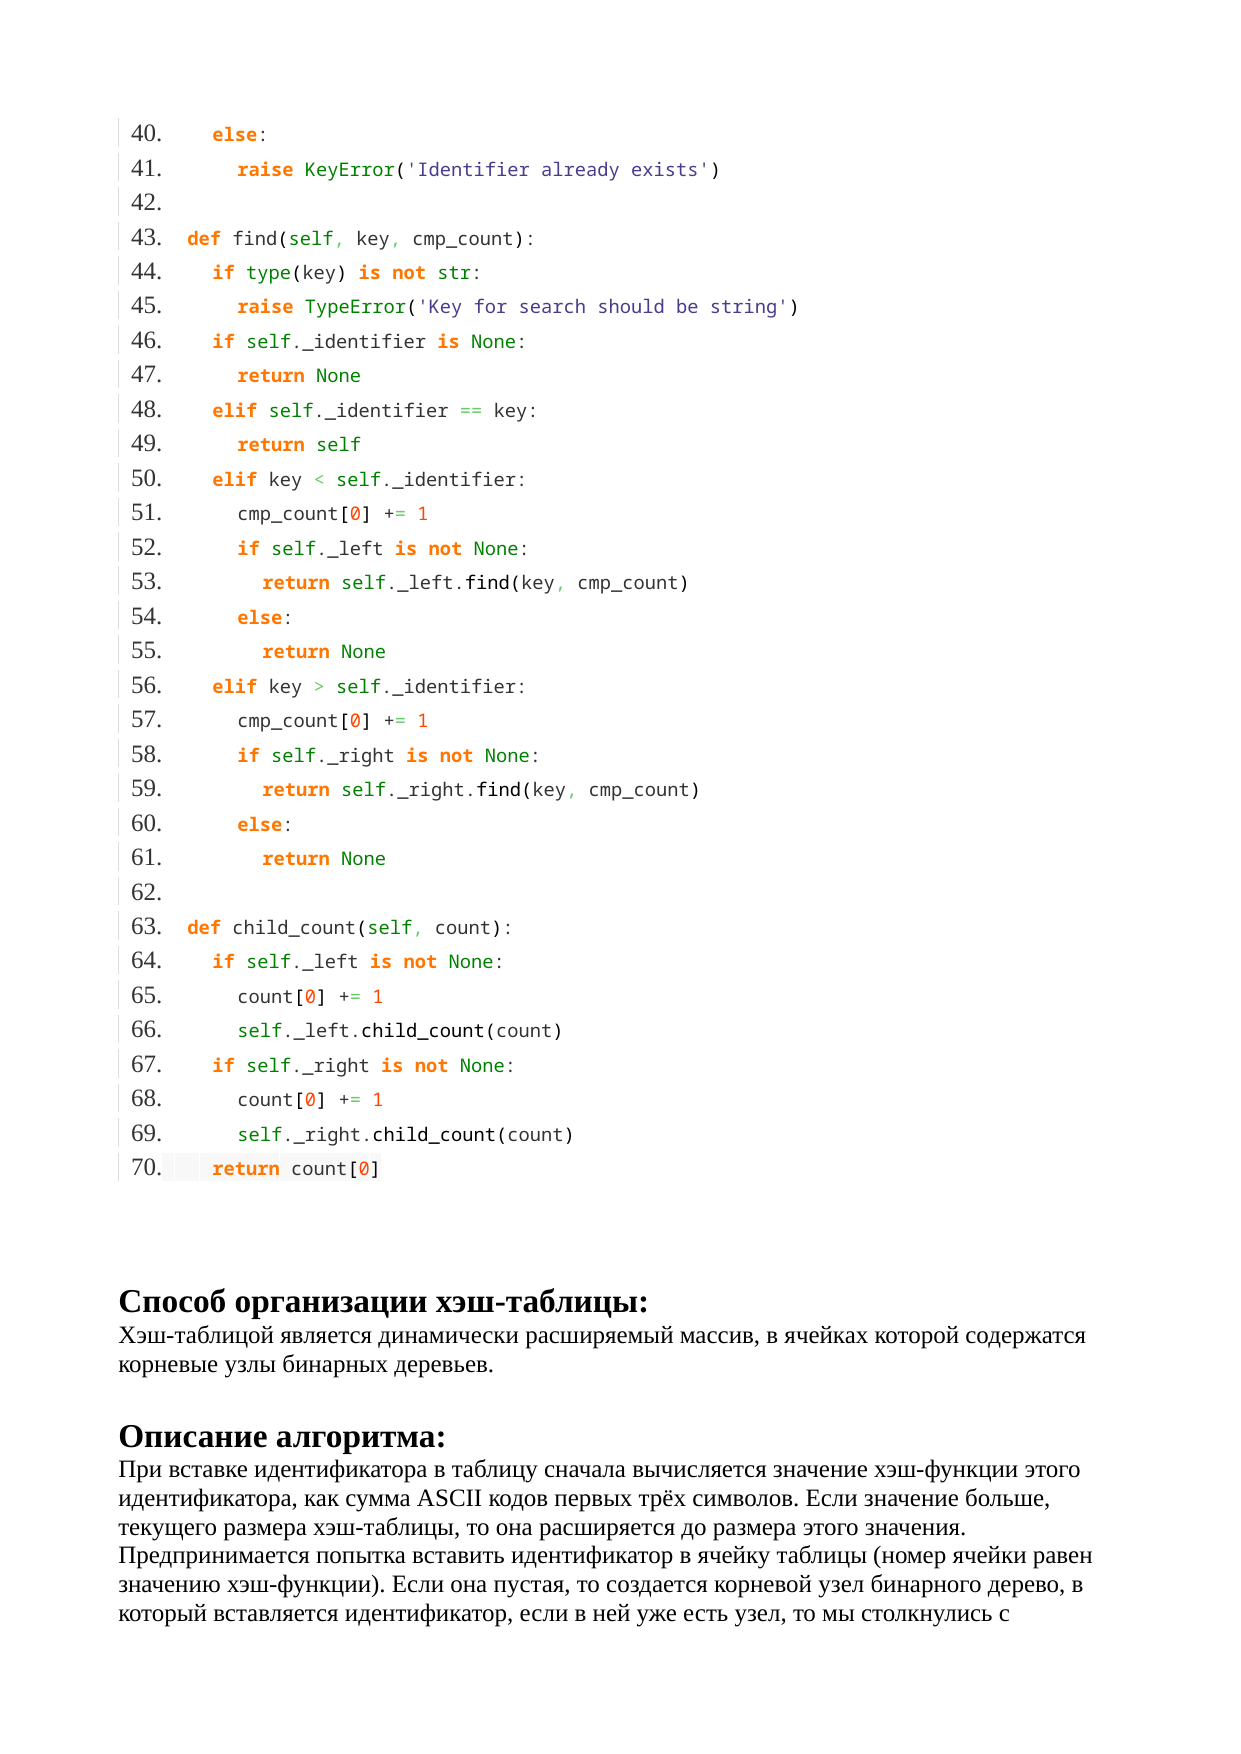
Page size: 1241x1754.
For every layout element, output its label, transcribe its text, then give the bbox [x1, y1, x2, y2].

list count[0] += 1 [118, 1083, 1122, 1112]
list if self._right is not None: [119, 1049, 1122, 1078]
text Хэш-таблицой является динамически расширяемый массив, в ячейках которой содержатся корневые узлы бинарных деревьев. [118, 1320, 1122, 1377]
list if type(key) is not str: [119, 256, 1122, 285]
list def find(self, key, cmp_count): [119, 222, 1122, 250]
text Способ организации хэш-таблицы: [118, 1282, 1122, 1320]
list if self._right is not None: [119, 739, 1122, 767]
list def child_count(self, count): [119, 911, 1122, 940]
list return None [118, 359, 1122, 388]
list cmp_count[0] += 1 [118, 497, 1122, 526]
list elif key < self._identifier: [119, 463, 1122, 492]
list cmp_count[0] += 1 [119, 704, 1122, 733]
list count[0] += 1 [119, 980, 1122, 1009]
list elif key > self._identifier: [119, 670, 1122, 698]
list return None [119, 635, 1122, 664]
list return None [119, 842, 1122, 871]
list return self._right.find(key, cmp_count) [119, 773, 1122, 802]
text При вставке идентификатора в таблицу сначала вычисляется значение хэш-функции этого идентификатора, как сумма ASCII кодов первых трёх символов. Если значение больше, текущего размера хэш-таблицы, то она расширяется до размера этого значения. Предпринимается попытка вставить идентификатор в ячейку таблицы (номер ячейки равен значению хэш-функции). Если она пустая, то создается корневой узел бинарного дерево, в который вставляется идентификатор, если в ней уже есть узел, то мы столкнулись с [118, 1454, 1122, 1627]
text Описание алгоритма: [118, 1416, 1122, 1454]
list elif self._identifier == key: [119, 394, 1122, 423]
list else: [119, 601, 1122, 629]
list else: [119, 808, 1122, 836]
list self._right.child_count(count) [119, 1118, 1122, 1147]
list raise KeyError('Identifier already exists') [119, 153, 1122, 181]
list if self._identifier is None: [119, 325, 1122, 354]
list return self [118, 428, 1122, 457]
list else: [119, 118, 1122, 147]
list return count[0] [118, 1152, 1122, 1181]
list if self._left is not None: [119, 532, 1122, 561]
list return self._left.find(key, cmp_count) [119, 566, 1122, 595]
list raise TypeError('Key for search should be string') [119, 291, 1122, 319]
list if self._left is not None: [119, 946, 1122, 974]
list self._left.child_count(count) [118, 1014, 1122, 1043]
